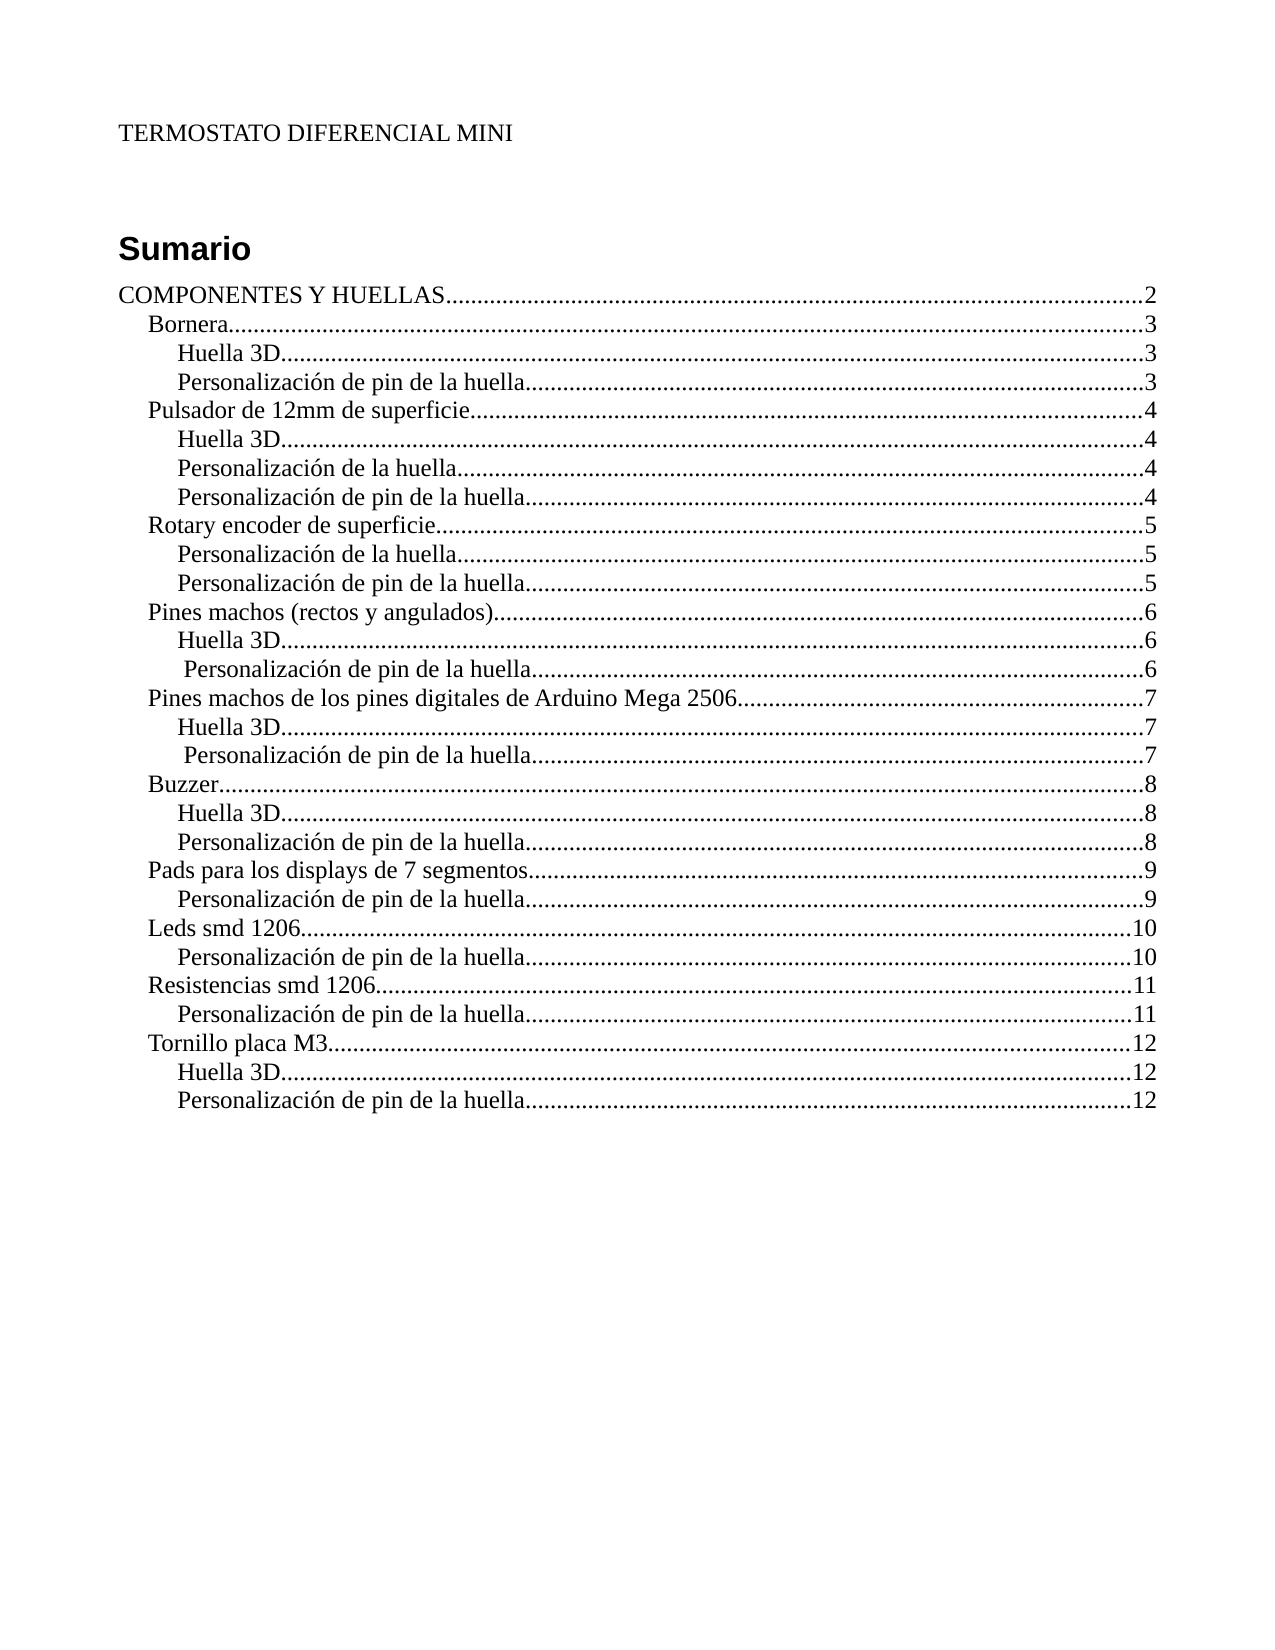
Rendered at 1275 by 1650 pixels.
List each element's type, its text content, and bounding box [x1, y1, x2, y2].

text Pads para los displays de 7 segmentos 9 [148, 855, 1157, 884]
text Personalización de pin de la huella 4 [177, 482, 1157, 510]
text Personalización de pin de la huella 3 [177, 367, 1157, 395]
text Personalización de pin de la huella 5 [177, 568, 1157, 597]
text Huella 3D 7 [177, 712, 1157, 740]
text Huella 3D 8 [177, 798, 1157, 827]
text Pines machos (rectos y angulados) 6 [148, 597, 1157, 625]
text Personalización de pin de la huella 8 [177, 827, 1157, 855]
text Personalización de pin de la huella 7 [177, 740, 1157, 769]
text Personalización de la huella 5 [177, 539, 1157, 568]
text Tornillo placa M3 12 [148, 1028, 1157, 1057]
text Huella 3D 4 [177, 424, 1157, 453]
text Bornera 3 [148, 309, 1157, 338]
text Leds smd 1206 10 [148, 913, 1157, 942]
text Personalización de pin de la huella 9 [177, 884, 1157, 913]
text Huella 3D 6 [177, 625, 1157, 654]
text TERMOSTATO DIFERENCIAL MINI [118, 118, 1157, 147]
text Huella 3D 3 [177, 338, 1157, 367]
subtitle Sumario [118, 229, 1157, 268]
text Pulsador de 12mm de superficie 4 [148, 395, 1157, 424]
text Huella 3D 12 [177, 1057, 1157, 1085]
text Resistencias smd 1206 11 [148, 970, 1157, 999]
text Personalización de pin de la huella 6 [177, 654, 1157, 683]
text Personalización de pin de la huella 10 [177, 942, 1157, 970]
text Rotary encoder de superficie 5 [148, 510, 1157, 539]
text Personalización de la huella 4 [177, 453, 1157, 482]
text Personalización de pin de la huella 11 [177, 999, 1157, 1028]
text Personalización de pin de la huella 12 [177, 1085, 1157, 1114]
text COMPONENTES Y HUELLAS 2 [118, 280, 1157, 309]
text Buzzer 8 [148, 769, 1157, 798]
text Pines machos de los pines digitales de Arduino Mega 2506 7 [148, 683, 1157, 712]
